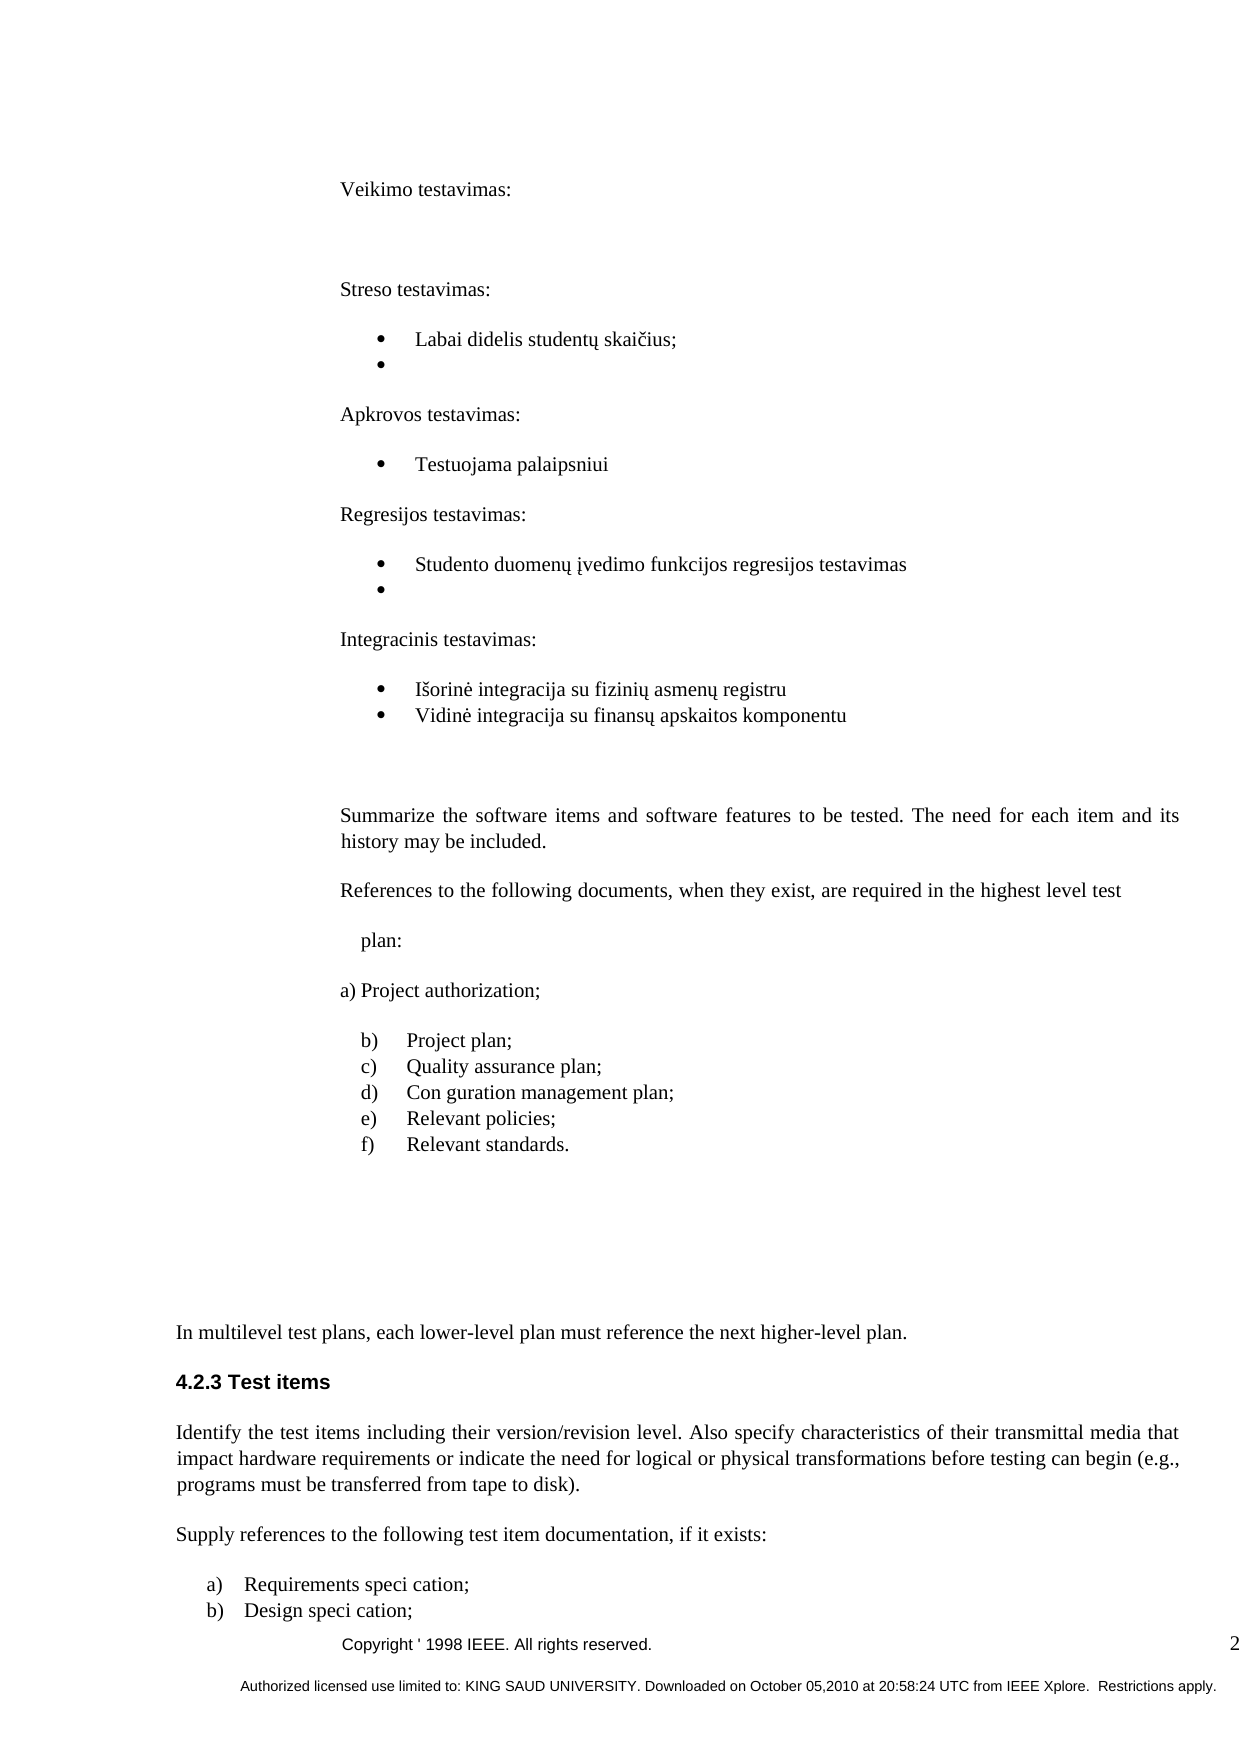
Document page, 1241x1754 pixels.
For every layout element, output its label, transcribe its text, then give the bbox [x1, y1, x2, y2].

text Streso testavimas: [340, 277, 1181, 301]
list Con guration management plan; [361, 1080, 1022, 1104]
list Išorinė integracija su fizinių asmenų registru [377, 677, 1181, 701]
list Studento duomenų įvedimo funkcijos regresijos testavimas [377, 552, 1181, 576]
list Design speci cation; [206, 1597, 1022, 1622]
text Summarize the software items and software features to be tested. The need for each item and its history may be included. [340, 803, 1181, 853]
list Quality assurance plan; [361, 1054, 1022, 1078]
text References to the following documents, when they exist, are required in the highest level test plan: [340, 878, 1122, 952]
text Regresijos testavimas: [340, 502, 1181, 526]
list Testuojama palaipsniui [377, 452, 1181, 476]
subtitle 4.2.3 Test items [176, 1370, 1181, 1394]
list Project plan; [361, 1028, 1022, 1052]
text a) Project authorization; [340, 978, 1122, 1002]
list Relevant policies; [361, 1106, 1022, 1130]
text Supply references to the following test item documentation, if it exists: [176, 1522, 1022, 1546]
text In multilevel test plans, each lower-level plan must reference the next higher-level plan. [176, 1320, 1022, 1344]
text Apkrovos testavimas: [340, 402, 1181, 426]
text Integracinis testavimas: [340, 627, 1181, 651]
list Requirements speci cation; [206, 1572, 1022, 1596]
text Veikimo testavimas: [340, 177, 1181, 201]
list Relevant standards. [361, 1132, 1022, 1156]
text Identify the test items including their version/revision level. Also specify characteristics of their transmittal media that impact hardware requirements or indicate the need for logical or physical transformations before testing can begin (e.g., programs must be transferred from tape to disk). [176, 1420, 1181, 1496]
list Vidinė integracija su finansų apskaitos komponentu [377, 703, 1181, 727]
list Labai didelis studentų skaičius; [377, 327, 1181, 351]
